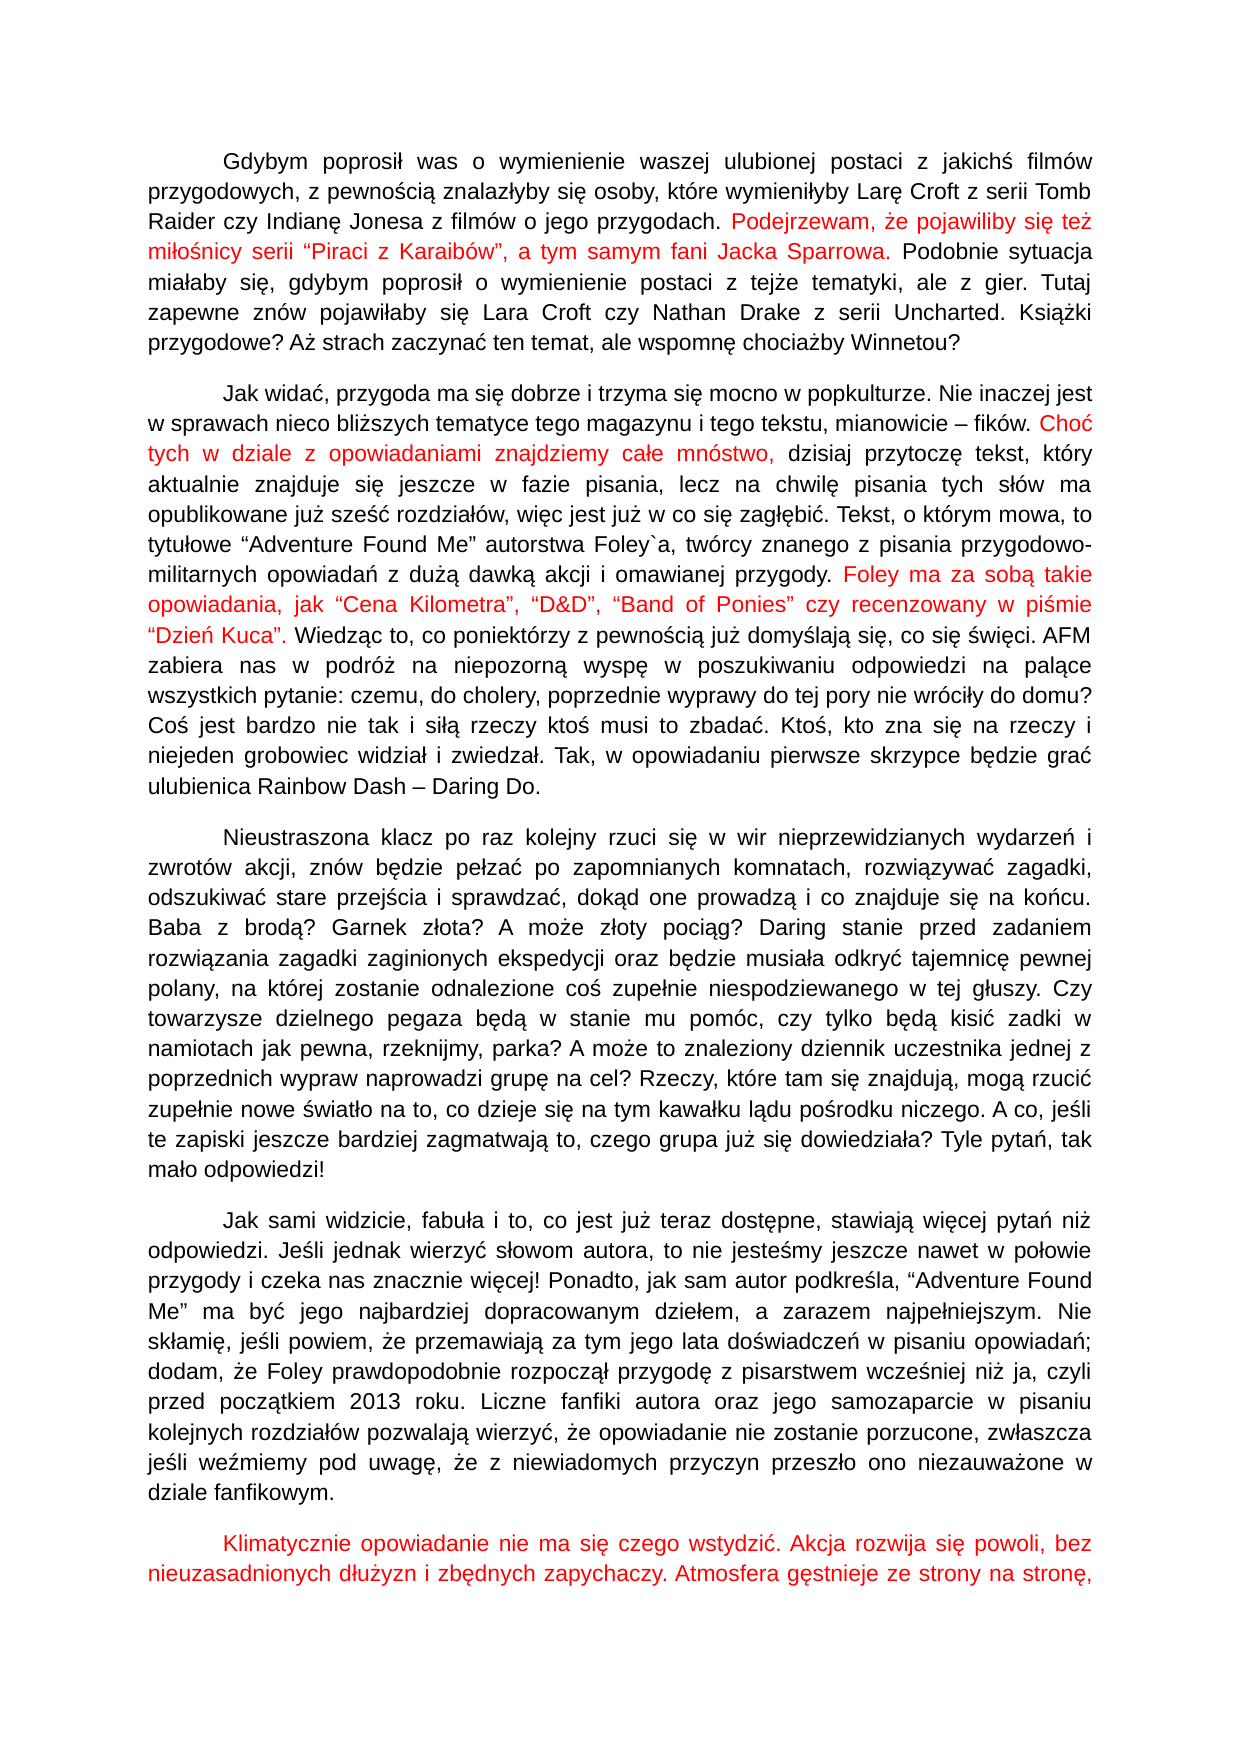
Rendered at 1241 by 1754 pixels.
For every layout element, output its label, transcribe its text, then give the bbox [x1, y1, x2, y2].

text Jak widać, przygoda ma się dobrze i trzyma się mocno w popkulturze. Nie inaczej jest w sprawach nieco bliższych tematyce tego magazynu i tego tekstu, mianowicie – fików. Choć tych w dziale z opowiadaniami znajdziemy całe mnóstwo, dzisiaj przytoczę tekst, który aktualnie znajduje się jeszcze w fazie pisania, lecz na chwilę pisania tych słów ma opublikowane już sześć rozdziałów, więc jest już w co się zagłębić. Tekst, o którym mowa, to tytułowe “Adventure Found Me” autorstwa Foley`a, twórcy znanego z pisania przygodowo-militarnych opowiadań z dużą dawką akcji i omawianej przygody. Foley ma za sobą takie opowiadania, jak “Cena Kilometra”, “D&D”, “Band of Ponies” czy recenzowany w piśmie “Dzień Kuca”. Wiedząc to, co poniektórzy z pewnością już domyślają się, co się święci. AFM zabiera nas w podróż na niepozorną wyspę w poszukiwaniu odpowiedzi na palące wszystkich pytanie: czemu, do cholery, poprzednie wyprawy do tej pory nie wróciły do domu? Coś jest bardzo nie tak i siłą rzeczy ktoś musi to zbadać. Ktoś, kto zna się na rzeczy i niejeden grobowiec widział i zwiedzał. Tak, w opowiadaniu pierwsze skrzypce będzie grać ulubienica Rainbow Dash – Daring Do. [148, 380, 1093, 799]
text Klimatycznie opowiadanie nie ma się czego wstydzić. Akcja rozwija się powoli, bez nieuzasadnionych dłużyzn i zbędnych zapychaczy. Atmosfera gęstnieje ze strony na stronę, [148, 1530, 1093, 1586]
text Jak sami widzicie, fabuła i to, co jest już teraz dostępne, stawiają więcej pytań niż odpowiedzi. Jeśli jednak wierzyć słowom autora, to nie jesteśmy jeszcze nawet w połowie przygody i czeka nas znacznie więcej! Ponadto, jak sam autor podkreśla, “Adventure Found Me” ma być jego najbardziej dopracowanym dziełem, a zarazem najpełniejszym. Nie skłamię, jeśli powiem, że przemawiają za tym jego lata doświadczeń w pisaniu opowiadań; dodam, że Foley prawdopodobnie rozpoczął przygodę z pisarstwem wcześniej niż ja, czyli przed początkiem 2013 roku. Liczne fanfiki autora oraz jego samozaparcie w pisaniu kolejnych rozdziałów pozwalają wierzyć, że opowiadanie nie zostanie porzucone, zwłaszcza jeśli weźmiemy pod uwagę, że z niewiadomych przyczyn przeszło ono niezauważone w dziale fanfikowym. [148, 1207, 1093, 1505]
text Nieustraszona klacz po raz kolejny rzuci się w wir nieprzewidzianych wydarzeń i zwrotów akcji, znów będzie pełzać po zapomnianych komnatach, rozwiązywać zagadki, odszukiwać stare przejścia i sprawdzać, dokąd one prowadzą i co znajduje się na końcu. Baba z brodą? Garnek złota? A może złoty pociąg? Daring stanie przed zadaniem rozwiązania zagadki zaginionych ekspedycji oraz będzie musiała odkryć tajemnicę pewnej polany, na której zostanie odnalezione coś zupełnie niespodziewanego w tej głuszy. Czy towarzysze dzielnego pegaza będą w stanie mu pomóc, czy tylko będą kisić zadki w namiotach jak pewna, rzeknijmy, parka? A może to znaleziony dziennik uczestnika jednej z poprzednich wypraw naprowadzi grupę na cel? Rzeczy, które tam się znajdują, mogą rzucić zupełnie nowe światło na to, co dzieje się na tym kawałku lądu pośrodku niczego. A co, jeśli te zapiski jeszcze bardziej zagmatwają to, czego grupa już się dowiedziała? Tyle pytań, tak mało odpowiedzi! [148, 824, 1093, 1182]
text Gdybym poprosił was o wymienienie waszej ulubionej postaci z jakichś filmów przygodowych, z pewnością znalazłyby się osoby, które wymieniłyby Larę Croft z serii Tomb Raider czy Indianę Jonesa z filmów o jego przygodach. Podejrzewam, że pojawiliby się też miłośnicy serii “Piraci z Karaibów”, a tym samym fani Jacka Sparrowa. Podobnie sytuacja miałaby się, gdybym poprosił o wymienienie postaci z tejże tematyki, ale z gier. Tutaj zapewne znów pojawiłaby się Lara Croft czy Nathan Drake z serii Uncharted. Książki przygodowe? Aż strach zaczynać ten temat, ale wspomnę chociażby Winnetou? [148, 148, 1093, 355]
